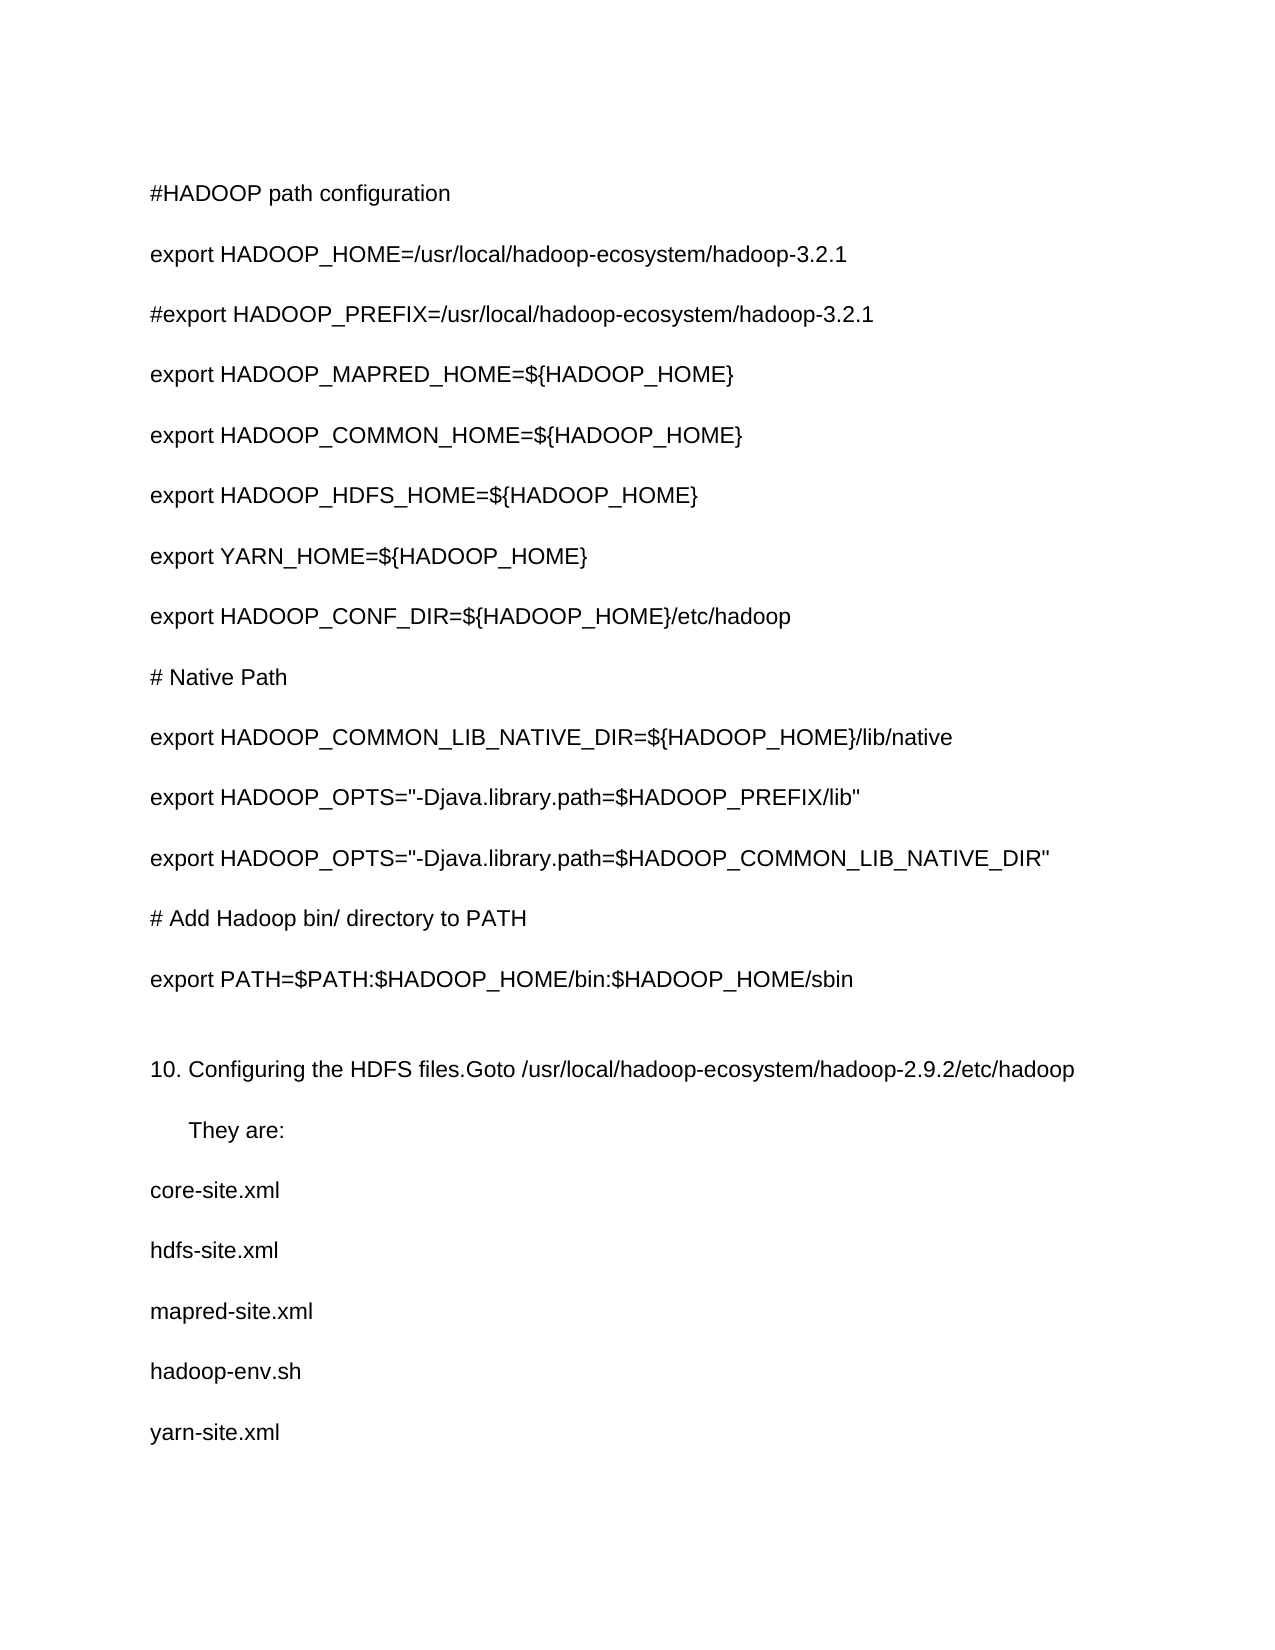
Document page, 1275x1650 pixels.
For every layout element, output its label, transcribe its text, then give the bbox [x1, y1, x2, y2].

text export HADOOP_HDFS_HOME=${HADOOP_HOME} [150, 482, 1125, 509]
text 10. Configuring the HDFS files.Goto /usr/local/hadoop-ecosystem/hadoop-2.9.2/etc/hadoop [150, 1056, 1125, 1083]
text hadoop-env.sh [150, 1358, 1125, 1385]
text #export HADOOP_PREFIX=/usr/local/hadoop-ecosystem/hadoop-3.2.1 [150, 301, 1125, 327]
text export HADOOP_COMMON_HOME=${HADOOP_HOME} [150, 422, 1125, 448]
text export PATH=$PATH:$HADOOP_HOME/bin:$HADOOP_HOME/sbin [150, 966, 1125, 992]
text export YARN_HOME=${HADOOP_HOME} [150, 543, 1125, 569]
text export HADOOP_COMMON_LIB_NATIVE_DIR=${HADOOP_HOME}/lib/native [150, 724, 1125, 750]
text # Add Hadoop bin/ directory to PATH [150, 905, 1125, 932]
text mapred-site.xml [150, 1298, 1125, 1324]
text export HADOOP_OPTS="-Djava.library.path=$HADOOP_PREFIX/lib" [150, 784, 1125, 811]
text export HADOOP_HOME=/usr/local/hadoop-ecosystem/hadoop-3.2.1 [150, 241, 1125, 267]
text export HADOOP_MAPRED_HOME=${HADOOP_HOME} [150, 361, 1125, 388]
text yarn-site.xml [150, 1419, 1125, 1445]
text export HADOOP_CONF_DIR=${HADOOP_HOME}/etc/hadoop [150, 603, 1125, 629]
text core-site.xml [150, 1177, 1125, 1203]
text # Native Path [150, 663, 1125, 690]
text #HADOOP path configuration [150, 180, 1125, 207]
text export HADOOP_OPTS="-Djava.library.path=$HADOOP_COMMON_LIB_NATIVE_DIR" [150, 845, 1125, 871]
text hdfs-site.xml [150, 1237, 1125, 1264]
text They are: [150, 1117, 1125, 1143]
